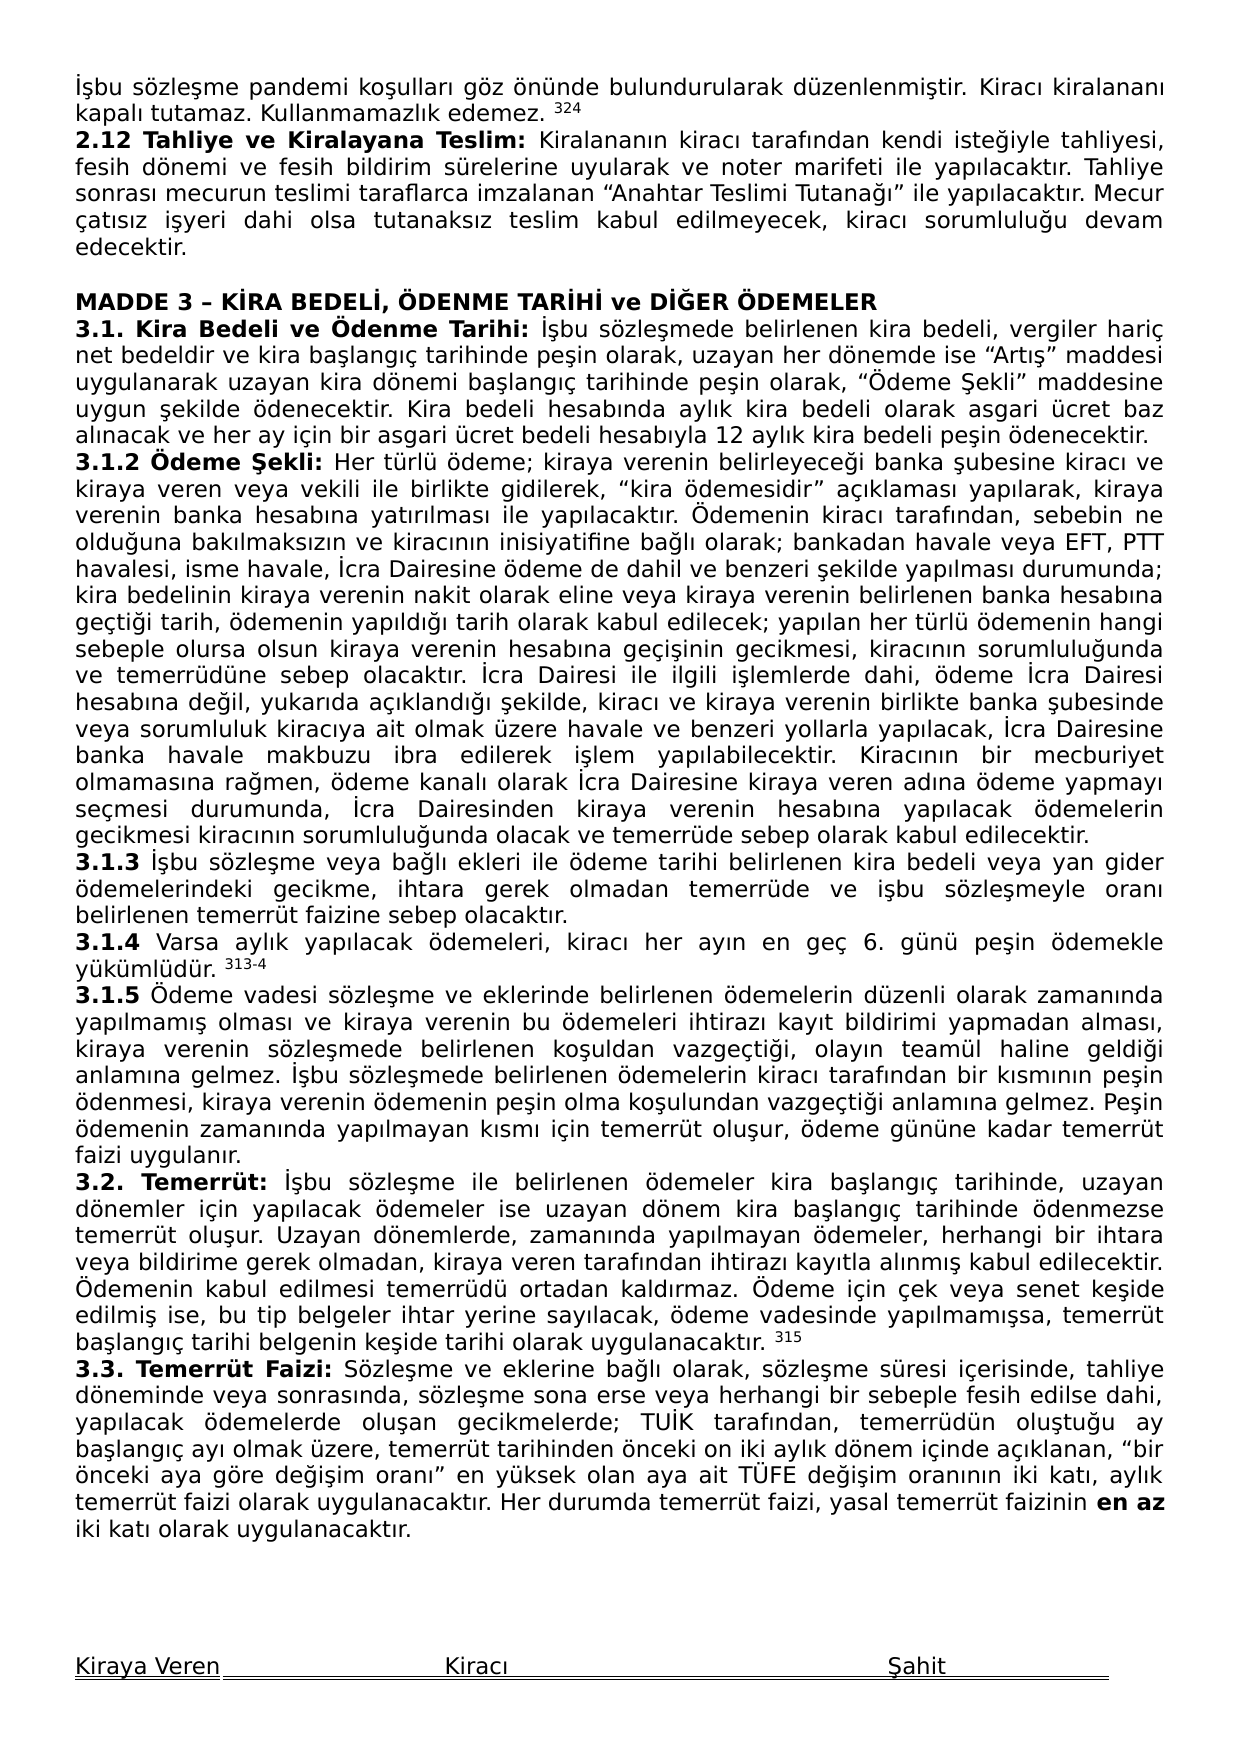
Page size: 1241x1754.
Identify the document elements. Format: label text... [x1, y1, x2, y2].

text 3.2. Temerrüt: İşbu sözleşme ile belirlenen ödemeler kira başlangıç tarihinde, uzayan dönemler için yapılacak ödemeler ise uzayan dönem kira başlangıç tarihinde ödenmezse temerrüt oluşur. Uzayan dönemlerde, zamanında yapılmayan ödemeler, herhangi bir ihtara veya bildirime gerek olmadan, kiraya veren tarafından ihtirazı kayıtla alınmış kabul edilecektir. Ödemenin kabul edilmesi temerrüdü ortadan kaldırmaz. Ödeme için çek veya senet keşide edilmiş ise, bu tip belgeler ihtar yerine sayılacak, ödeme vadesinde yapılmamışsa, temerrüt başlangıç tarihi belgenin keşide tarihi olarak uygulanacaktır. 315 [75, 1169, 1165, 1356]
text MADDE 3 – KİRA BEDELİ, ÖDENME TARİHİ ve DİĞER ÖDEMELER [75, 289, 1165, 316]
text 3.1.3 İşbu sözleşme veya bağlı ekleri ile ödeme tarihi belirlenen kira bedeli veya yan gider ödemelerindeki gecikme, ihtara gerek olmadan temerrüde ve işbu sözleşmeyle oranı belirlenen temerrüt faizine sebep olacaktır. [75, 849, 1165, 929]
text 3.1.5 Ödeme vadesi sözleşme ve eklerinde belirlenen ödemelerin düzenli olarak zamanında yapılmamış olması ve kiraya verenin bu ödemeleri ihtirazı kayıt bildirimi yapmadan alması, kiraya verenin sözleşmede belirlenen koşuldan vazgeçtiği, olayın teamül haline geldiği anlamına gelmez. İşbu sözleşmede belirlenen ödemelerin kiracı tarafından bir kısmının peşin ödenmesi, kiraya verenin ödemenin peşin olma koşulundan vazgeçtiği anlamına gelmez. Peşin ödemenin zamanında yapılmayan kısmı için temerrüt oluşur, ödeme gününe kadar temerrüt faizi uygulanır. [75, 982, 1165, 1169]
text 2.12 Tahliye ve Kiralayana Teslim: Kiralananın kiracı tarafından kendi isteğiyle tahliyesi, fesih dönemi ve fesih bildirim sürelerine uyularak ve noter marifeti ile yapılacaktır. Tahliye sonrası mecurun teslimi taraflarca imzalanan “Anahtar Teslimi Tutanağı” ile yapılacaktır. Mecur çatısız işyeri dahi olsa tutanaksız teslim kabul edilmeyecek, kiracı sorumluluğu devam edecektir. [75, 127, 1165, 260]
text İşbu sözleşme pandemi koşulları göz önünde bulundurularak düzenlenmiştir. Kiracı kiralananı kapalı tutamaz. Kullanmamazlık edemez. 324 [75, 74, 1165, 127]
text 3.3. Temerrüt Faizi: Sözleşme ve eklerine bağlı olarak, sözleşme süresi içerisinde, tahliye döneminde veya sonrasında, sözleşme sona erse veya herhangi bir sebeple fesih edilse dahi, yapılacak ödemelerde oluşan gecikmelerde; TUİK tarafından, temerrüdün oluştuğu ay başlangıç ayı olmak üzere, temerrüt tarihinden önceki on iki aylık dönem içinde açıklanan, “bir önceki aya göre değişim oranı” en yüksek olan aya ait TÜFE değişim oranının iki katı, aylık temerrüt faizi olarak uygulanacaktır. Her durumda temerrüt faizi, yasal temerrüt faizinin en az iki katı olarak uygulanacaktır. [75, 1356, 1165, 1542]
text 3.1. Kira Bedeli ve Ödenme Tarihi: İşbu sözleşmede belirlenen kira bedeli, vergiler hariç net bedeldir ve kira başlangıç tarihinde peşin olarak, uzayan her dönemde ise “Artış” maddesi uygulanarak uzayan kira dönemi başlangıç tarihinde peşin olarak, “Ödeme Şekli” maddesine uygun şekilde ödenecektir. Kira bedeli hesabında aylık kira bedeli olarak asgari ücret baz alınacak ve her ay için bir asgari ücret bedeli hesabıyla 12 aylık kira bedeli peşin ödenecektir. [75, 316, 1165, 449]
text 3.1.4 Varsa aylık yapılacak ödemeleri, kiracı her ayın en geç 6. günü peşin ödemekle yükümlüdür. 313-4 [75, 929, 1165, 982]
text 3.1.2 Ödeme Şekli: Her türlü ödeme; kiraya verenin belirleyeceği banka şubesine kiracı ve kiraya veren veya vekili ile birlikte gidilerek, “kira ödemesidir” açıklaması yapılarak, kiraya verenin banka hesabına yatırılması ile yapılacaktır. Ödemenin kiracı tarafından, sebebin ne olduğuna bakılmaksızın ve kiracının inisiyatifine bağlı olarak; bankadan havale veya EFT, PTT havalesi, isme havale, İcra Dairesine ödeme de dahil ve benzeri şekilde yapılması durumunda; kira bedelinin kiraya verenin nakit olarak eline veya kiraya verenin belirlenen banka hesabına geçtiği tarih, ödemenin yapıldığı tarih olarak kabul edilecek; yapılan her türlü ödemenin hangi sebeple olursa olsun kiraya verenin hesabına geçişinin gecikmesi, kiracının sorumluluğunda ve temerrüdüne sebep olacaktır. İcra Dairesi ile ilgili işlemlerde dahi, ödeme İcra Dairesi hesabına değil, yukarıda açıklandığı şekilde, kiracı ve kiraya verenin birlikte banka şubesinde veya sorumluluk kiracıya ait olmak üzere havale ve benzeri yollarla yapılacak, İcra Dairesine banka havale makbuzu ibra edilerek işlem yapılabilecektir. Kiracının bir mecburiyet olmamasına rağmen, ödeme kanalı olarak İcra Dairesine kiraya veren adına ödeme yapmayı seçmesi durumunda, İcra Dairesinden kiraya verenin hesabına yapılacak ödemelerin gecikmesi kiracının sorumluluğunda olacak ve temerrüde sebep olarak kabul edilecektir. [75, 449, 1165, 849]
